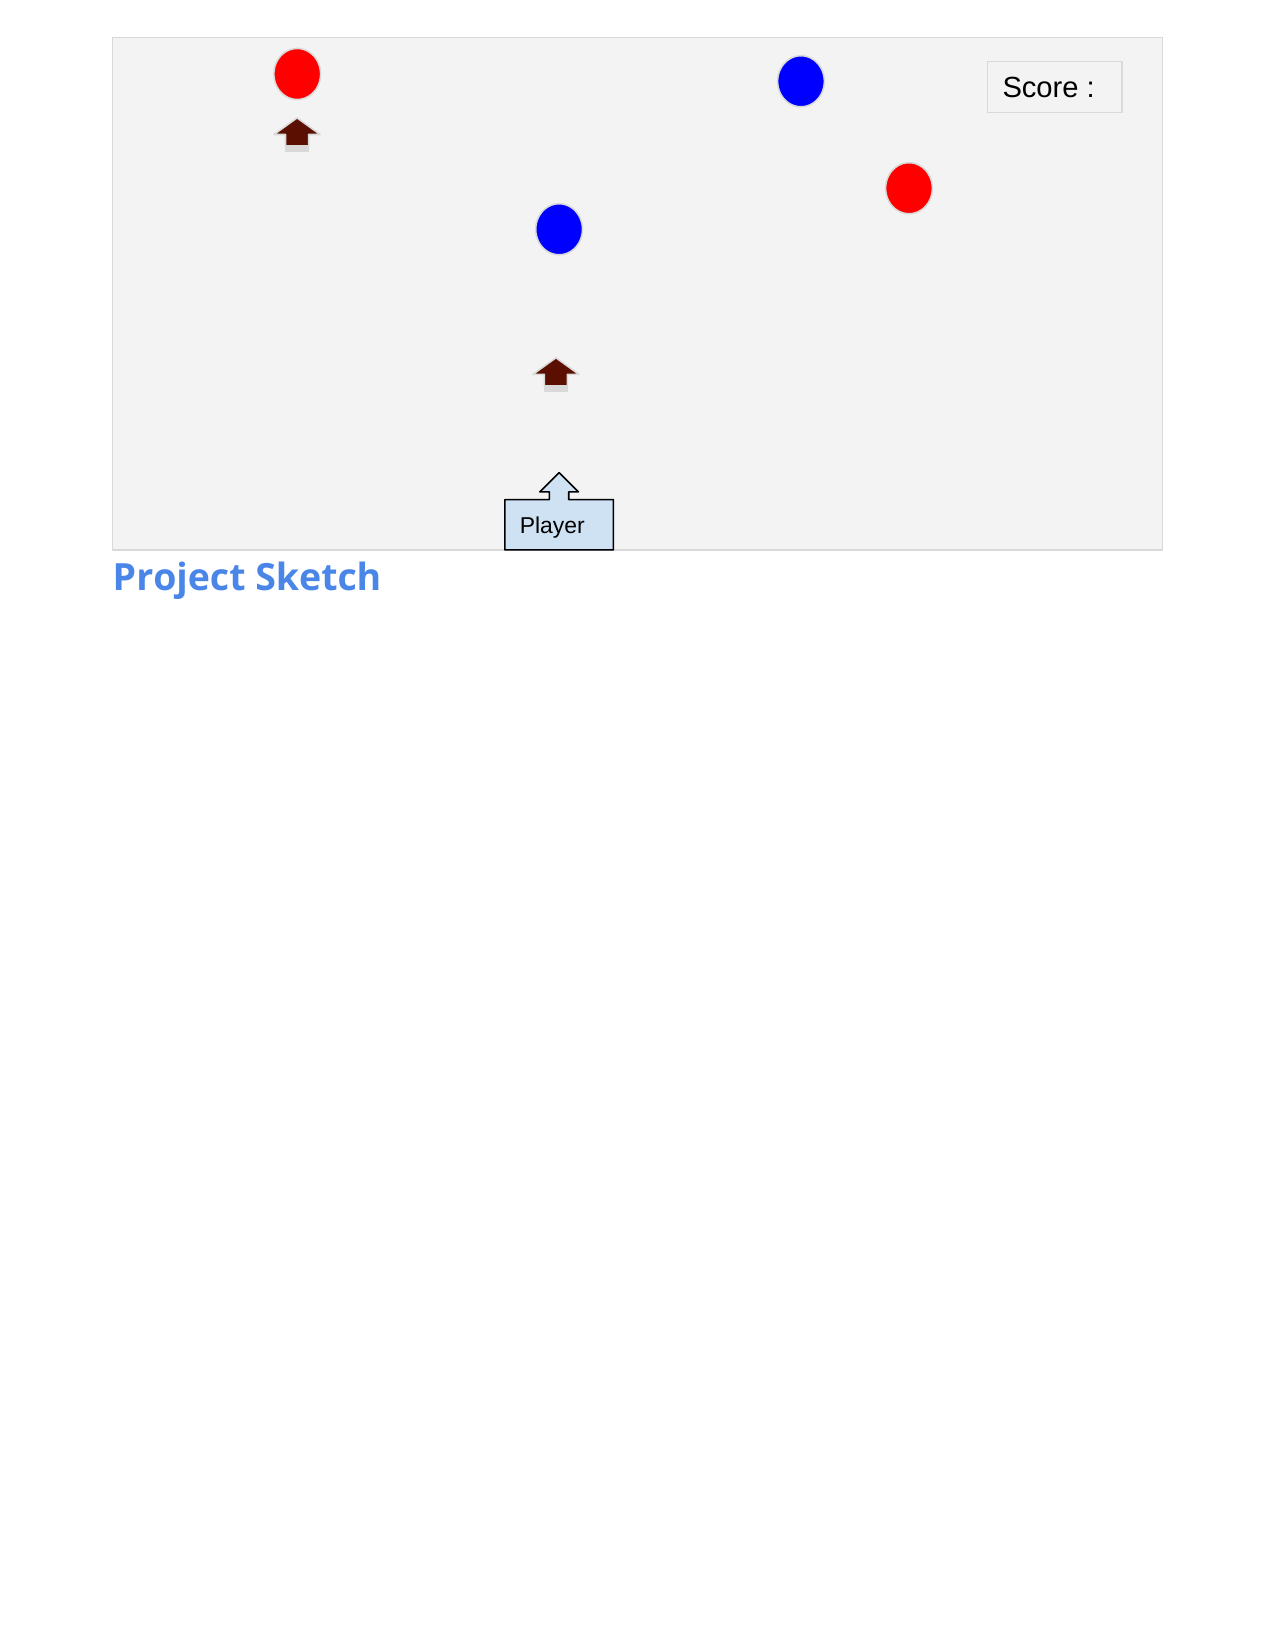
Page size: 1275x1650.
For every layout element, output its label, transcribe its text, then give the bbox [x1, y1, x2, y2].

subtitle Project Sketch [112, 551, 1162, 601]
